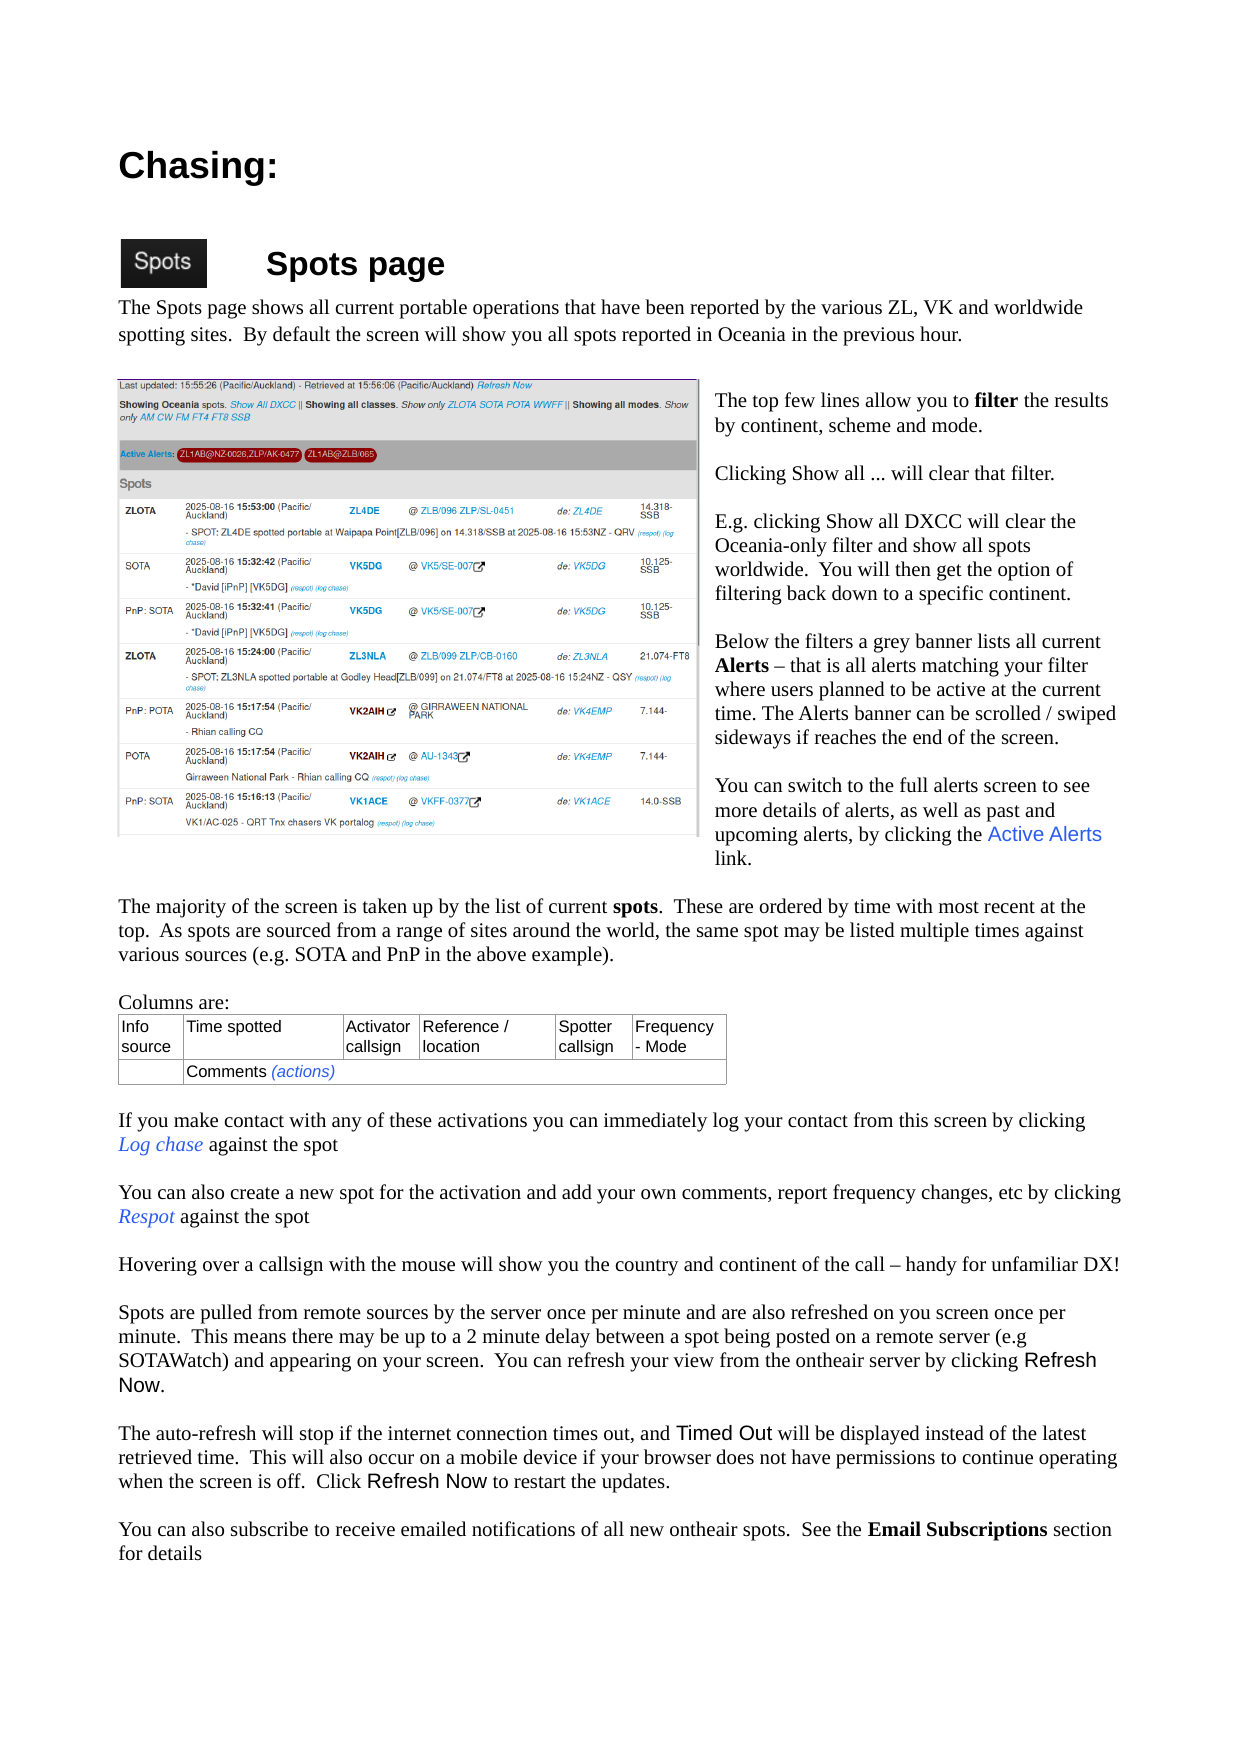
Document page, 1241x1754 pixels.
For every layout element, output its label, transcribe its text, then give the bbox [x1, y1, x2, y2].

text Spots are pulled from remote sources by the server once per minute and are also refreshed on you screen once per minute. This means there may be up to a 2 minute delay between a spot being posted on a remote server (e.g SOTAWatch) and appearing on your screen. You can refresh your view from the ontheair server by clicking Refresh Now. [118, 1300, 1122, 1397]
table_cell [119, 1060, 183, 1083]
table_header Reference / location [420, 1015, 555, 1058]
text You can switch to the full alerts screen to see more details of alerts, as well as past and upcoming alerts, by clicking the Active Alerts link. [714, 773, 1122, 870]
text Hovering over a callsign with the mouse will show you the country and continent of the call – handy for unfamiliar DX! [118, 1252, 1122, 1276]
subtitle Spots page [207, 244, 1122, 282]
table_header Info source [119, 1015, 183, 1058]
table_header Frequency - Mode [633, 1015, 726, 1058]
text Below the filters a grey banner lists all current Alerts – that is all alerts matching your filter where users planned to be active at the current time. The Alerts banner can be scrolled / swiped sideways if reaches the end of the screen. [714, 629, 1122, 749]
table_header Activator callsign [344, 1015, 419, 1058]
text You can also subscribe to receive emailed notifications of all new ontheair spots. See the Email Subscriptions section for details [118, 1517, 1122, 1565]
subtitle Chasing: [118, 143, 1122, 186]
text The majority of the screen is taken up by the list of current spots. These are ordered by time with most recent at the top. As spots are sourced from a range of sites around the world, the same spot may be listed multiple times against various sources (e.g. SOTA and PnP in the above example). [118, 894, 1122, 966]
text You can also create a new spot for the activation and add your own comments, report frequency changes, etc by clicking Respot against the spot [118, 1180, 1122, 1228]
picture [117, 379, 700, 837]
text If you make contact with any of these activations you can immediately log your contact from this screen by clicking Log chase against the spot [118, 1108, 1122, 1156]
table_cell Comments (actions) [184, 1060, 726, 1083]
text E.g. clicking Show all DXCC will clear the Oceania-only filter and show all spots worldwide. You will then get the option of filtering back down to a specific continent. [714, 509, 1122, 605]
table_header Spotter callsign [556, 1015, 632, 1058]
table_header Time spotted [184, 1015, 343, 1058]
text Columns are: [118, 990, 1122, 1014]
text The auto-refresh will stop if the internet connection times out, and Timed Out will be displayed instead of the latest retrieved time. This will also occur on a mobile device if your browser does not have permissions to continue operating when the screen is off. Click Refresh Now to restart the updates. [118, 1421, 1122, 1493]
picture [120, 239, 207, 288]
text The Spots page shows all current portable operations that have been reported by the various ZL, VK and worldwide spotting sites. By default the screen will show you all spots reported in Oceania in the previous hour. [118, 294, 1122, 346]
text The top few lines allow you to filter the results by continent, scheme and mode. [714, 388, 1122, 437]
text Clicking Show all ... will clear that filter. [714, 461, 1122, 485]
